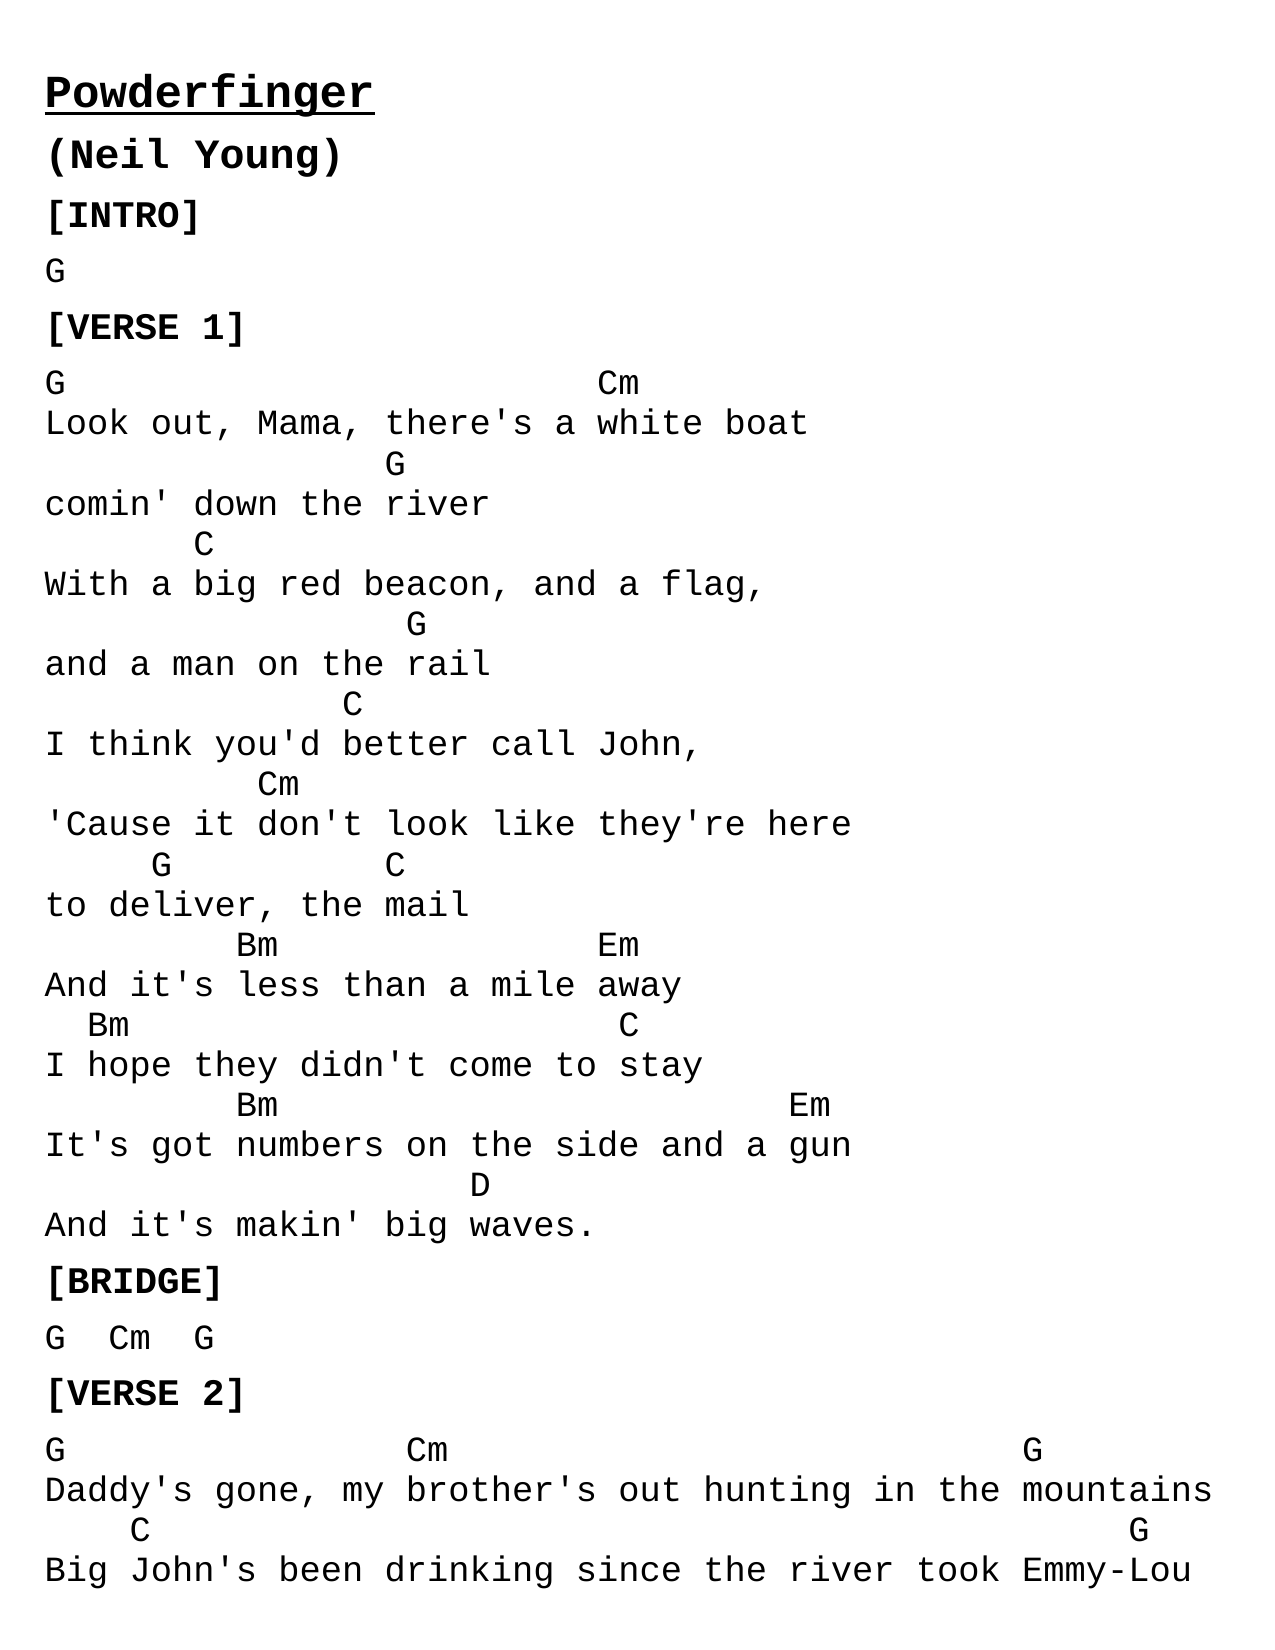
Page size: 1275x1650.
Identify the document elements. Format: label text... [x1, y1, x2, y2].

subtitle [INTRO] [44, 196, 1231, 238]
text G [44, 445, 1231, 486]
text G [44, 606, 1231, 646]
subtitle [VERSE 1] [44, 308, 1231, 350]
text comin' down the river [44, 486, 1231, 526]
text Bm Em [44, 927, 1231, 967]
subtitle [BRIDGE] [44, 1262, 1231, 1305]
text I think you'd better call John, [44, 726, 1231, 766]
text Big John's been drinking since the river took Emmy-Lou [44, 1552, 1231, 1592]
text I hope they didn't come to stay [44, 1047, 1231, 1087]
text C [44, 686, 1231, 726]
text G Cm G [44, 1319, 1231, 1360]
subtitle Powderfinger [44, 69, 1231, 121]
text G Cm [44, 365, 1231, 405]
text It's got numbers on the side and a gun [44, 1127, 1231, 1167]
text D [44, 1167, 1231, 1207]
text and a man on the rail [44, 646, 1231, 686]
text 'Cause it don't look like they're here [44, 806, 1231, 846]
text Daddy's gone, my brother's out hunting in the mountains [44, 1472, 1231, 1512]
text G [44, 253, 1231, 293]
text And it's less than a mile away [44, 967, 1231, 1007]
text to deliver, the mail [44, 887, 1231, 927]
text Bm Em [44, 1087, 1231, 1127]
text G C [44, 846, 1231, 887]
text G Cm G [44, 1432, 1231, 1472]
subtitle (Neil Young) [44, 134, 1231, 181]
text Bm C [44, 1007, 1231, 1047]
text Look out, Mama, there's a white boat [44, 405, 1231, 445]
text Cm [44, 766, 1231, 806]
subtitle [VERSE 2] [44, 1374, 1231, 1417]
text C [44, 526, 1231, 566]
text With a big red beacon, and a flag, [44, 566, 1231, 606]
text C G [44, 1512, 1231, 1552]
text And it's makin' big waves. [44, 1207, 1231, 1247]
